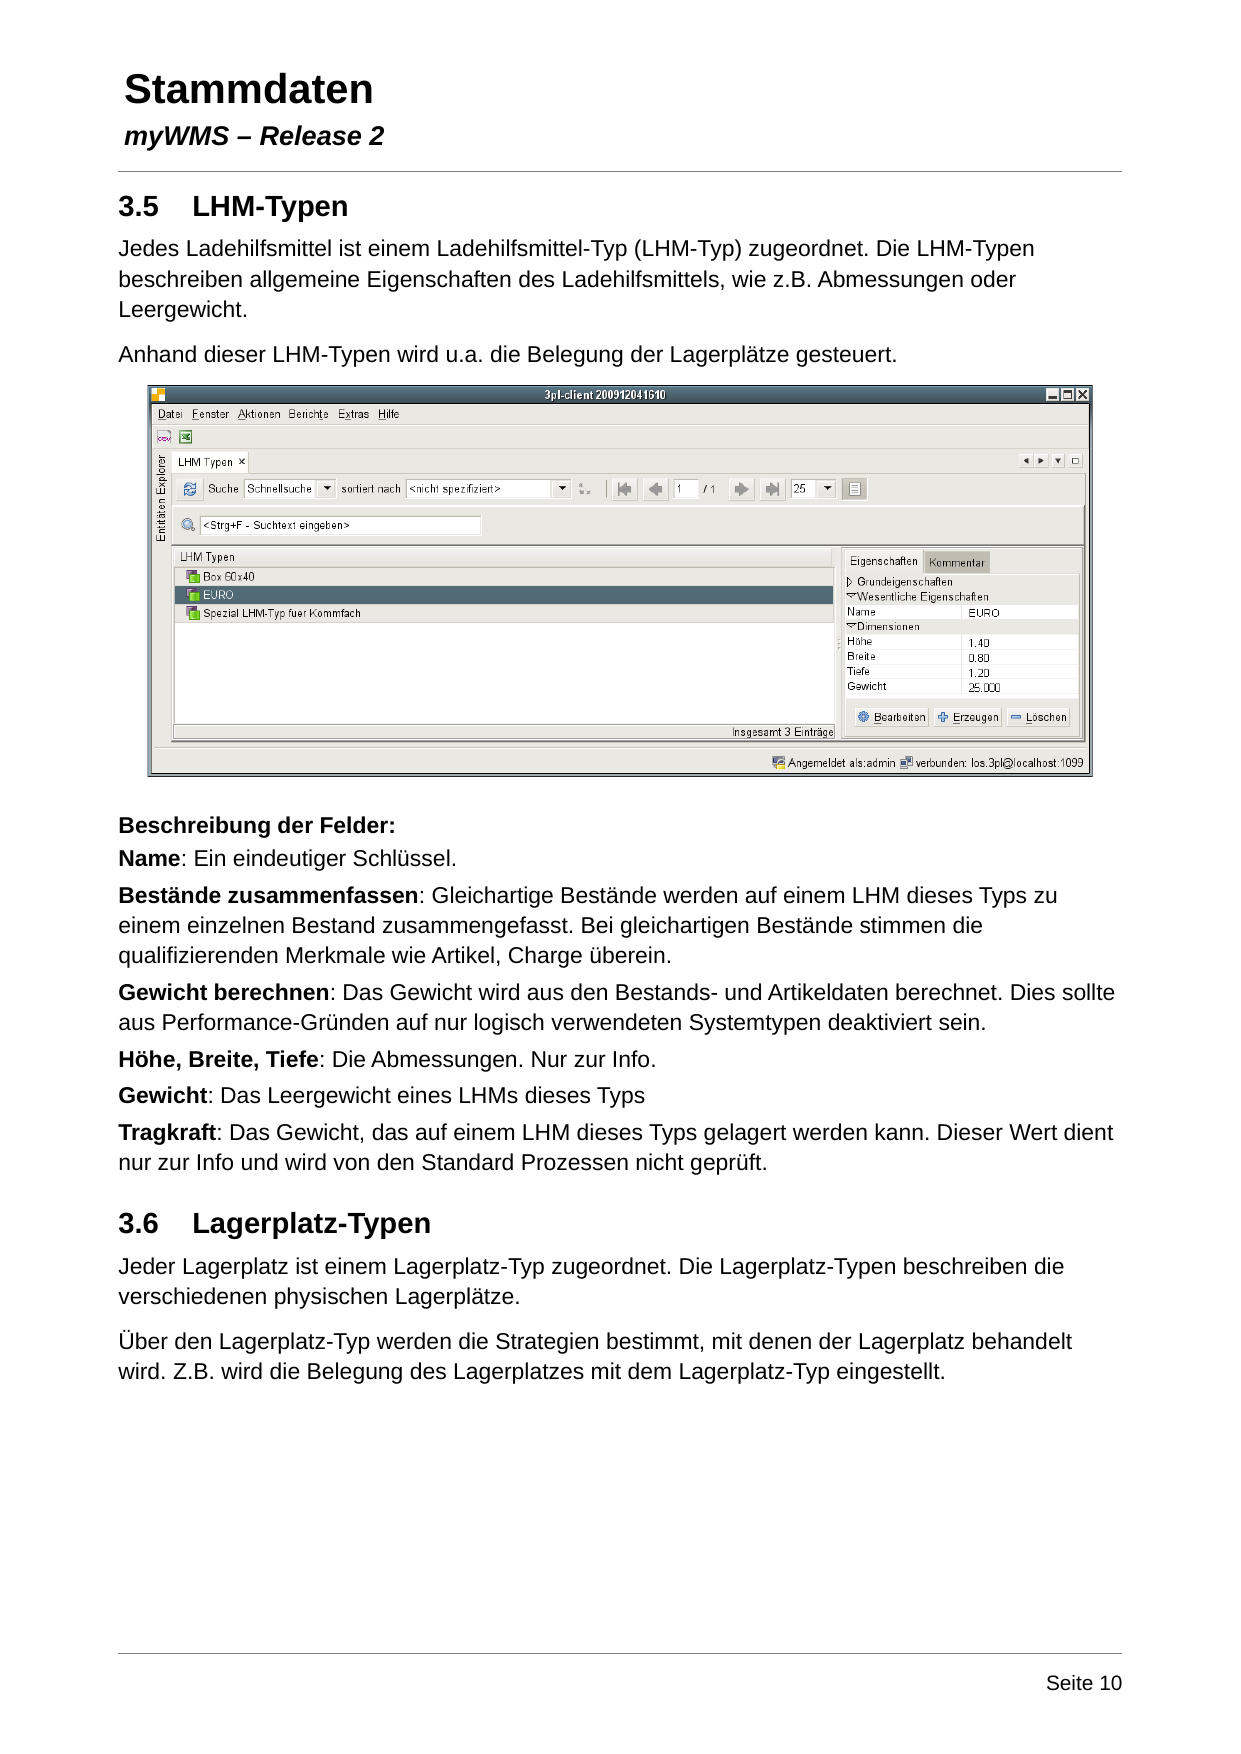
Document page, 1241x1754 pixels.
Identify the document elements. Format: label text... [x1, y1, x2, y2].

text Jedes Ladehilfsmittel ist einem Ladehilfsmittel-Typ (LHM-Typ) zugeordnet. Die LHM-Typen beschreiben allgemeine Eigenschaften des Ladehilfsmittels, wie z.B. Abmessungen oder Leergewicht. [118, 235, 1122, 322]
text Gewicht: Das Leergewicht eines LHMs dieses Typs [118, 1082, 1122, 1108]
text Tragkraft: Das Gewicht, das auf einem LHM dieses Typs gelagert werden kann. Dieser Wert dient nur zur Info und wird von den Standard Prozessen nicht geprüft. [118, 1119, 1122, 1175]
picture [147, 385, 1093, 777]
text Höhe, Breite, Tiefe: Die Abmessungen. Nur zur Info. [118, 1046, 1122, 1072]
text Name: Ein eindeutiger Schlüssel. [118, 845, 1122, 871]
subtitle LHM-Typen [118, 189, 1122, 223]
text Gewicht berechnen: Das Gewicht wird aus den Bestands- und Artikeldaten berechnet. Dies sollte aus Performance-Gründen auf nur logisch verwendeten Systemtypen deaktiviert sein. [118, 979, 1122, 1035]
text Über den Lagerplatz-Typ werden die Strategien bestimmt, mit denen der Lagerplatz behandelt wird. Z.B. wird die Belegung des Lagerplatzes mit dem Lagerplatz-Typ eingestellt. [118, 1328, 1122, 1384]
text Jeder Lagerplatz ist einem Lagerplatz-Typ zugeordnet. Die Lagerplatz-Typen beschreiben die verschiedenen physischen Lagerplätze. [118, 1253, 1122, 1309]
text Anhand dieser LHM-Typen wird u.a. die Belegung der Lagerplätze gesteuert. [118, 341, 1122, 367]
text Beschreibung der Felder: [118, 812, 1122, 838]
subtitle Lagerplatz-Typen [118, 1207, 1122, 1240]
text Bestände zusammenfassen: Gleichartige Bestände werden auf einem LHM dieses Typs zu einem einzelnen Bestand zusammengefasst. Bei gleichartigen Bestände stimmen die qualifizierenden Merkmale wie Artikel, Charge überein. [118, 882, 1122, 968]
